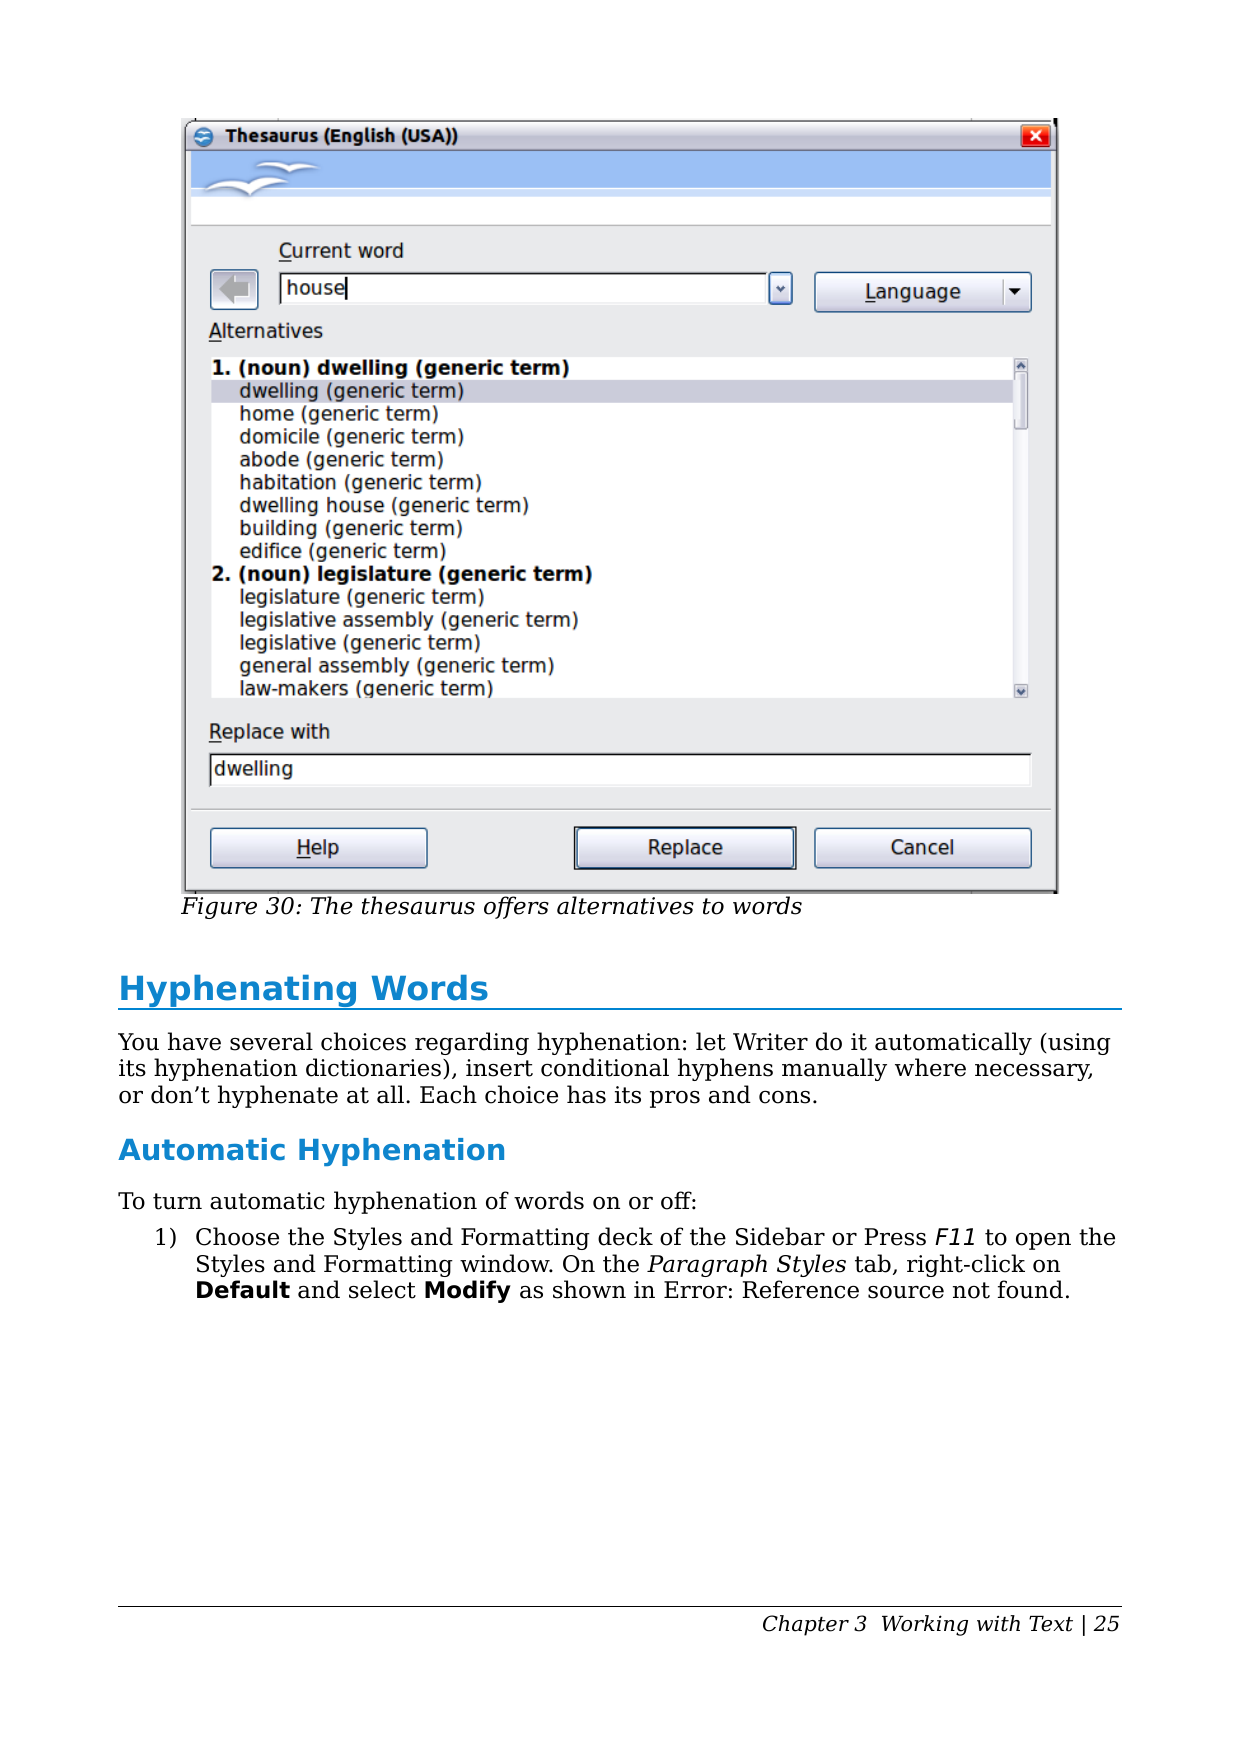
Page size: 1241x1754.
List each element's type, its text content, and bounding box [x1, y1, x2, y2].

list To turn automatic hyphenation of words on or off: [118, 1179, 1122, 1218]
text You have several choices regarding hyphenation: let Writer do it automatically (using its hyphenation dictionaries), insert conditional hyphens manually where necessary, or don’t hyphenate at all. Each choice has its pros and cons. [118, 1029, 1122, 1109]
text Figure 30: The thesaurus offers alternatives to words [181, 894, 1059, 920]
subtitle Automatic Hyphenation [118, 1133, 1122, 1167]
picture [181, 118, 1060, 894]
subtitle Hyphenating Words [118, 969, 1122, 1008]
list Choose the Styles and Formatting deck of the Sidebar or Press F11 to open the Styles and Formatting window. On the Paragraph Styles tab, right-click on Default and select Modify as shown in Figure 77. [177, 1224, 1122, 1304]
